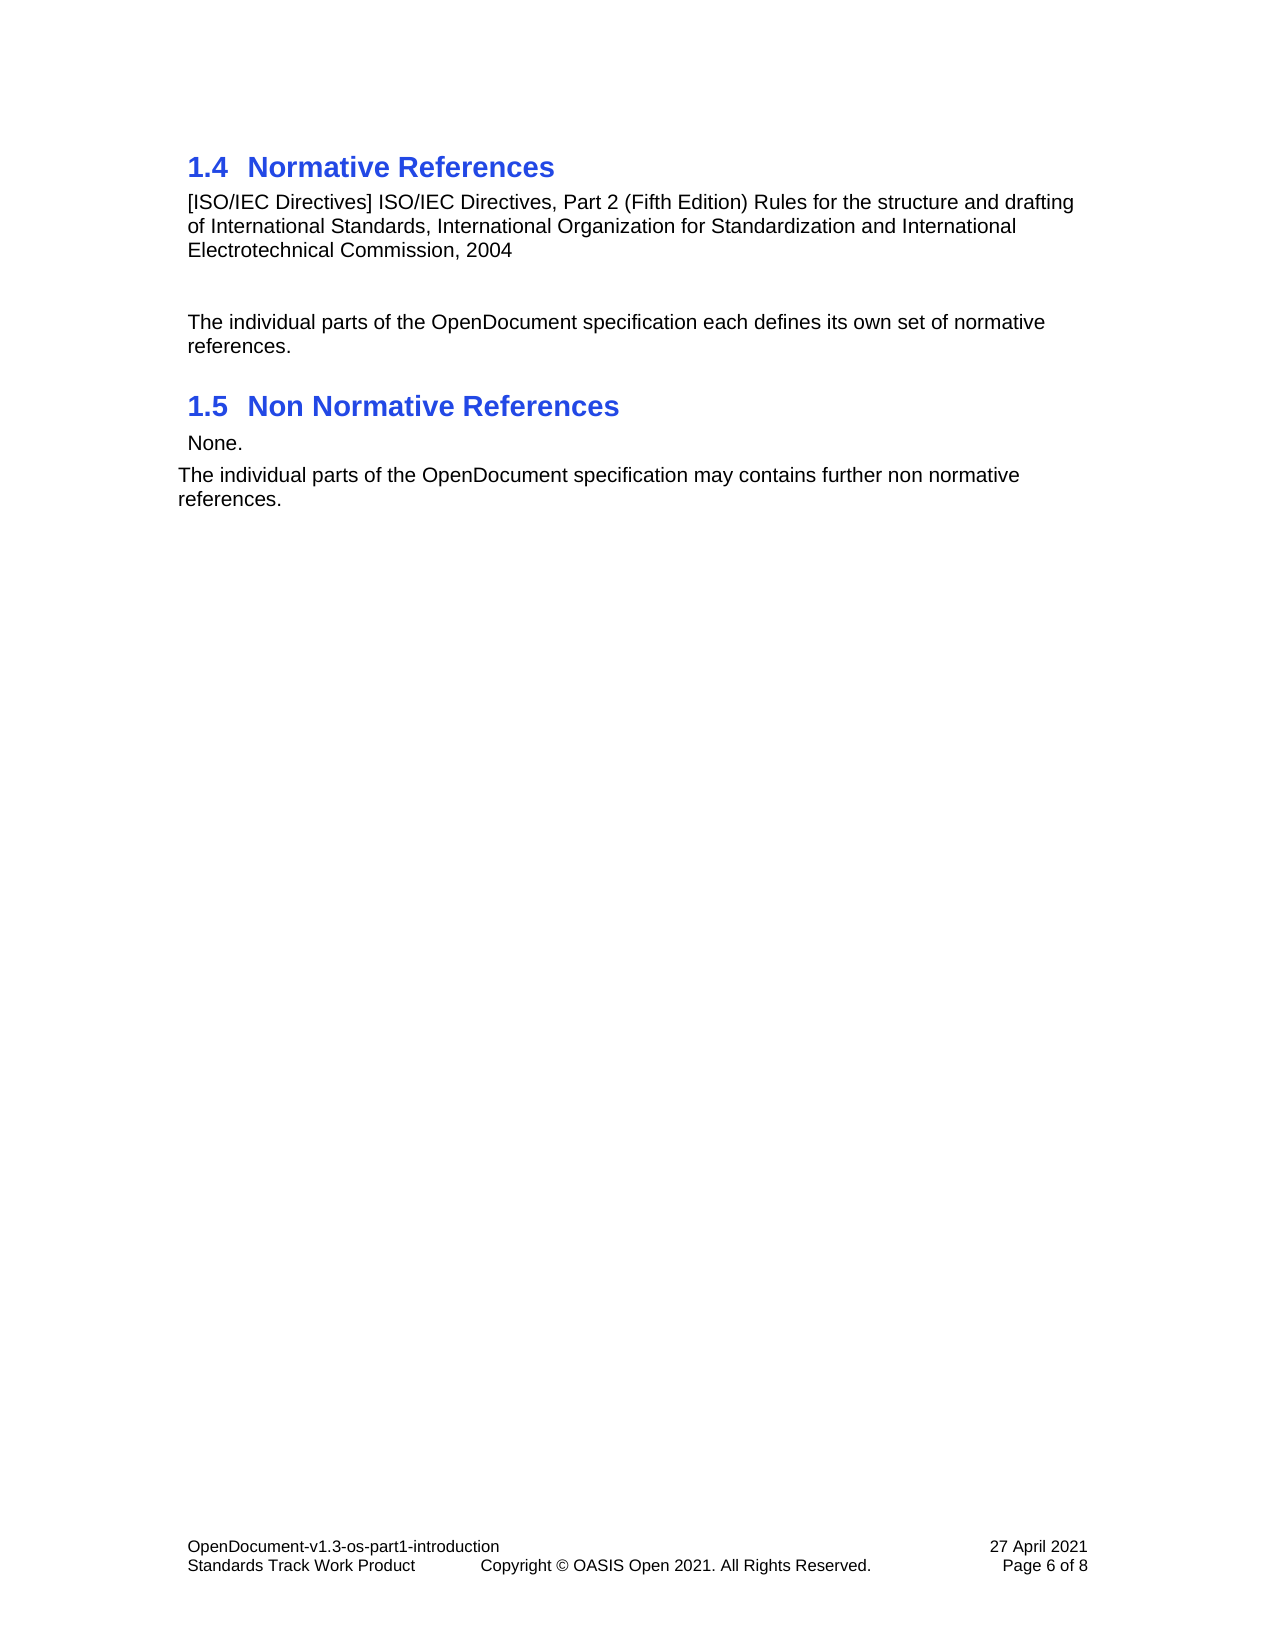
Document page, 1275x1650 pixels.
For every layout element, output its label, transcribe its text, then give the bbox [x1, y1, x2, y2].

text The individual parts of the OpenDocument specification may contains further non normative references. [178, 463, 1088, 511]
text The individual parts of the OpenDocument specification each defines its own set of normative references. [187, 309, 1088, 357]
text [ISO/IEC Directives] ISO/IEC Directives, Part 2 (Fifth Edition) Rules for the structure and drafting of International Standards, International Organization for Standardization and International Electrotechnical Commission, 2004 [187, 189, 1088, 261]
subtitle Normative References [187, 150, 1088, 183]
subtitle Non Normative References [187, 388, 1088, 422]
text None. [187, 430, 1088, 454]
